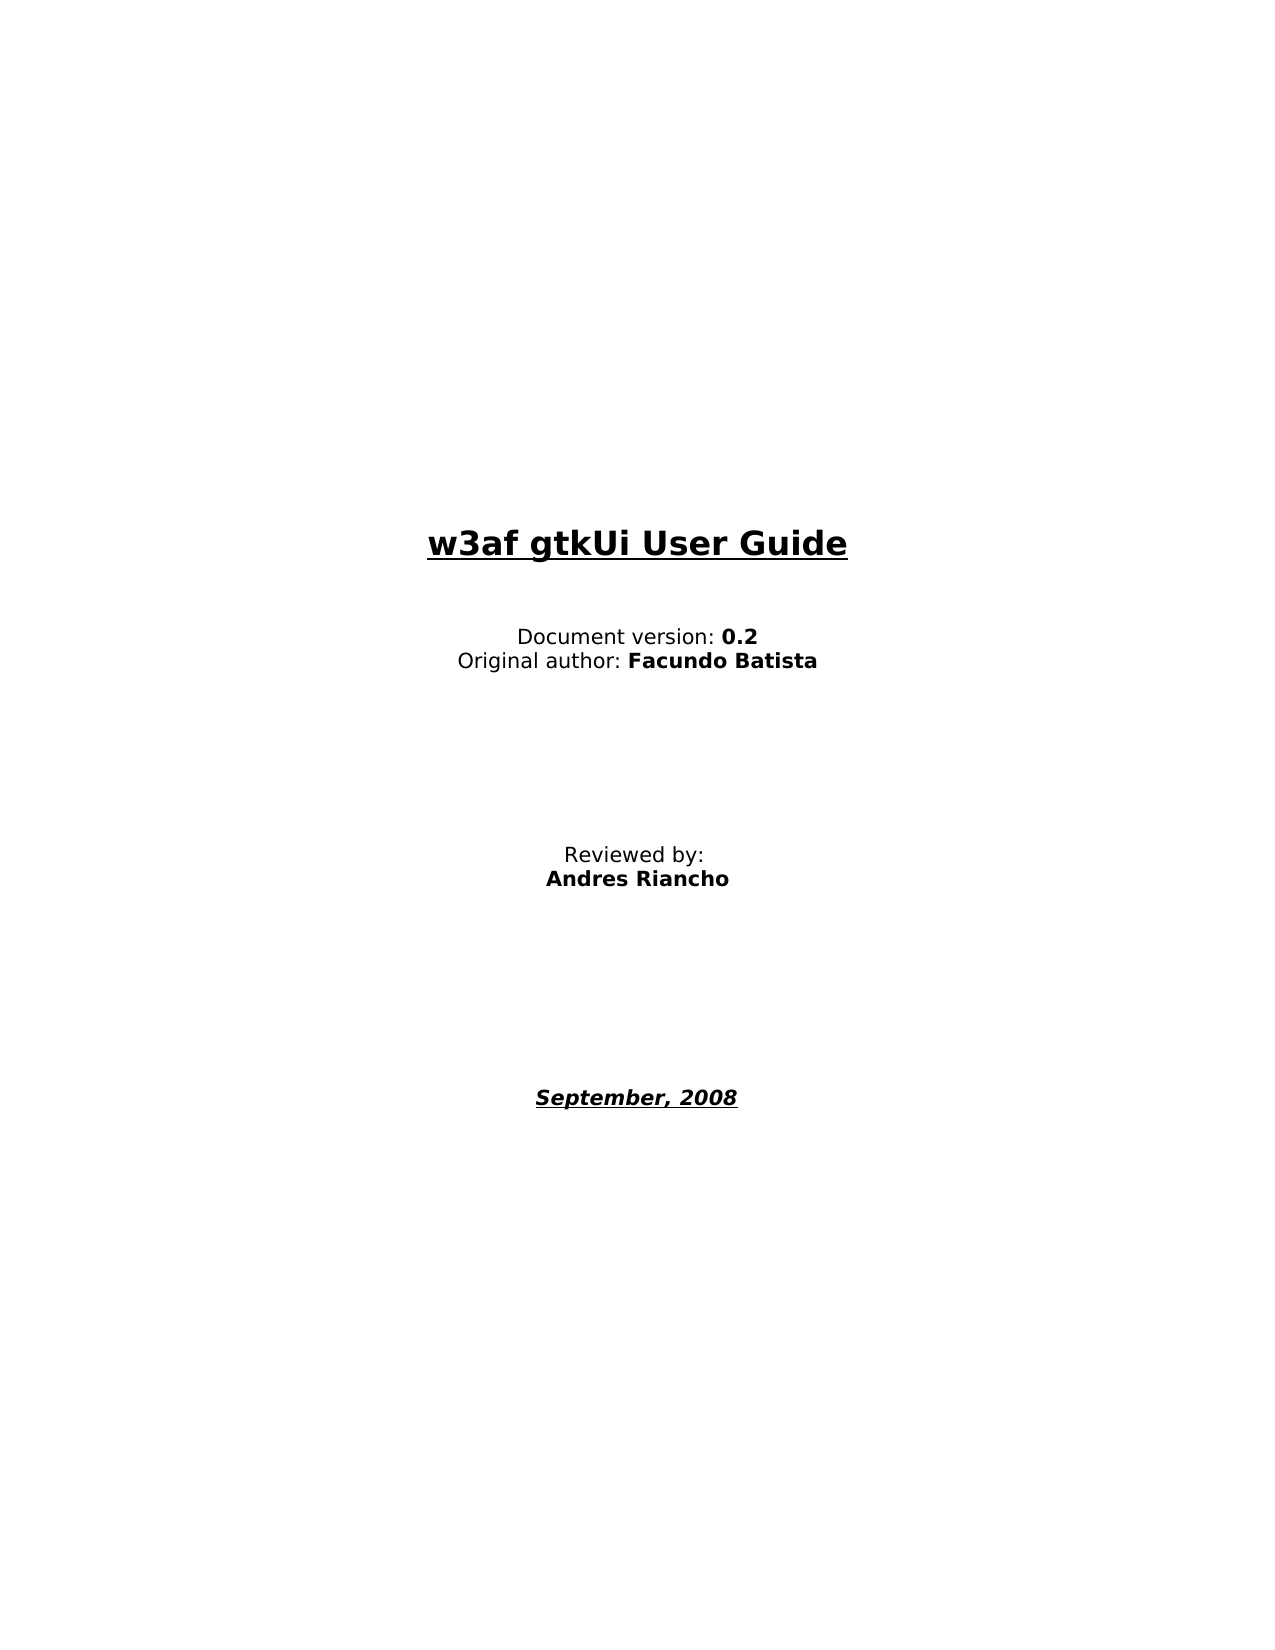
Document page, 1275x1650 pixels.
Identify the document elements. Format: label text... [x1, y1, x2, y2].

text September, 2008 [118, 1086, 1157, 1110]
text Andres Riancho [118, 867, 1157, 892]
subtitle w3af gtkUi User Guide [118, 525, 1157, 564]
text Original author: Facundo Batista [118, 649, 1157, 673]
text Document version: 0.2 [118, 625, 1157, 649]
text Reviewed by: [118, 843, 1157, 867]
